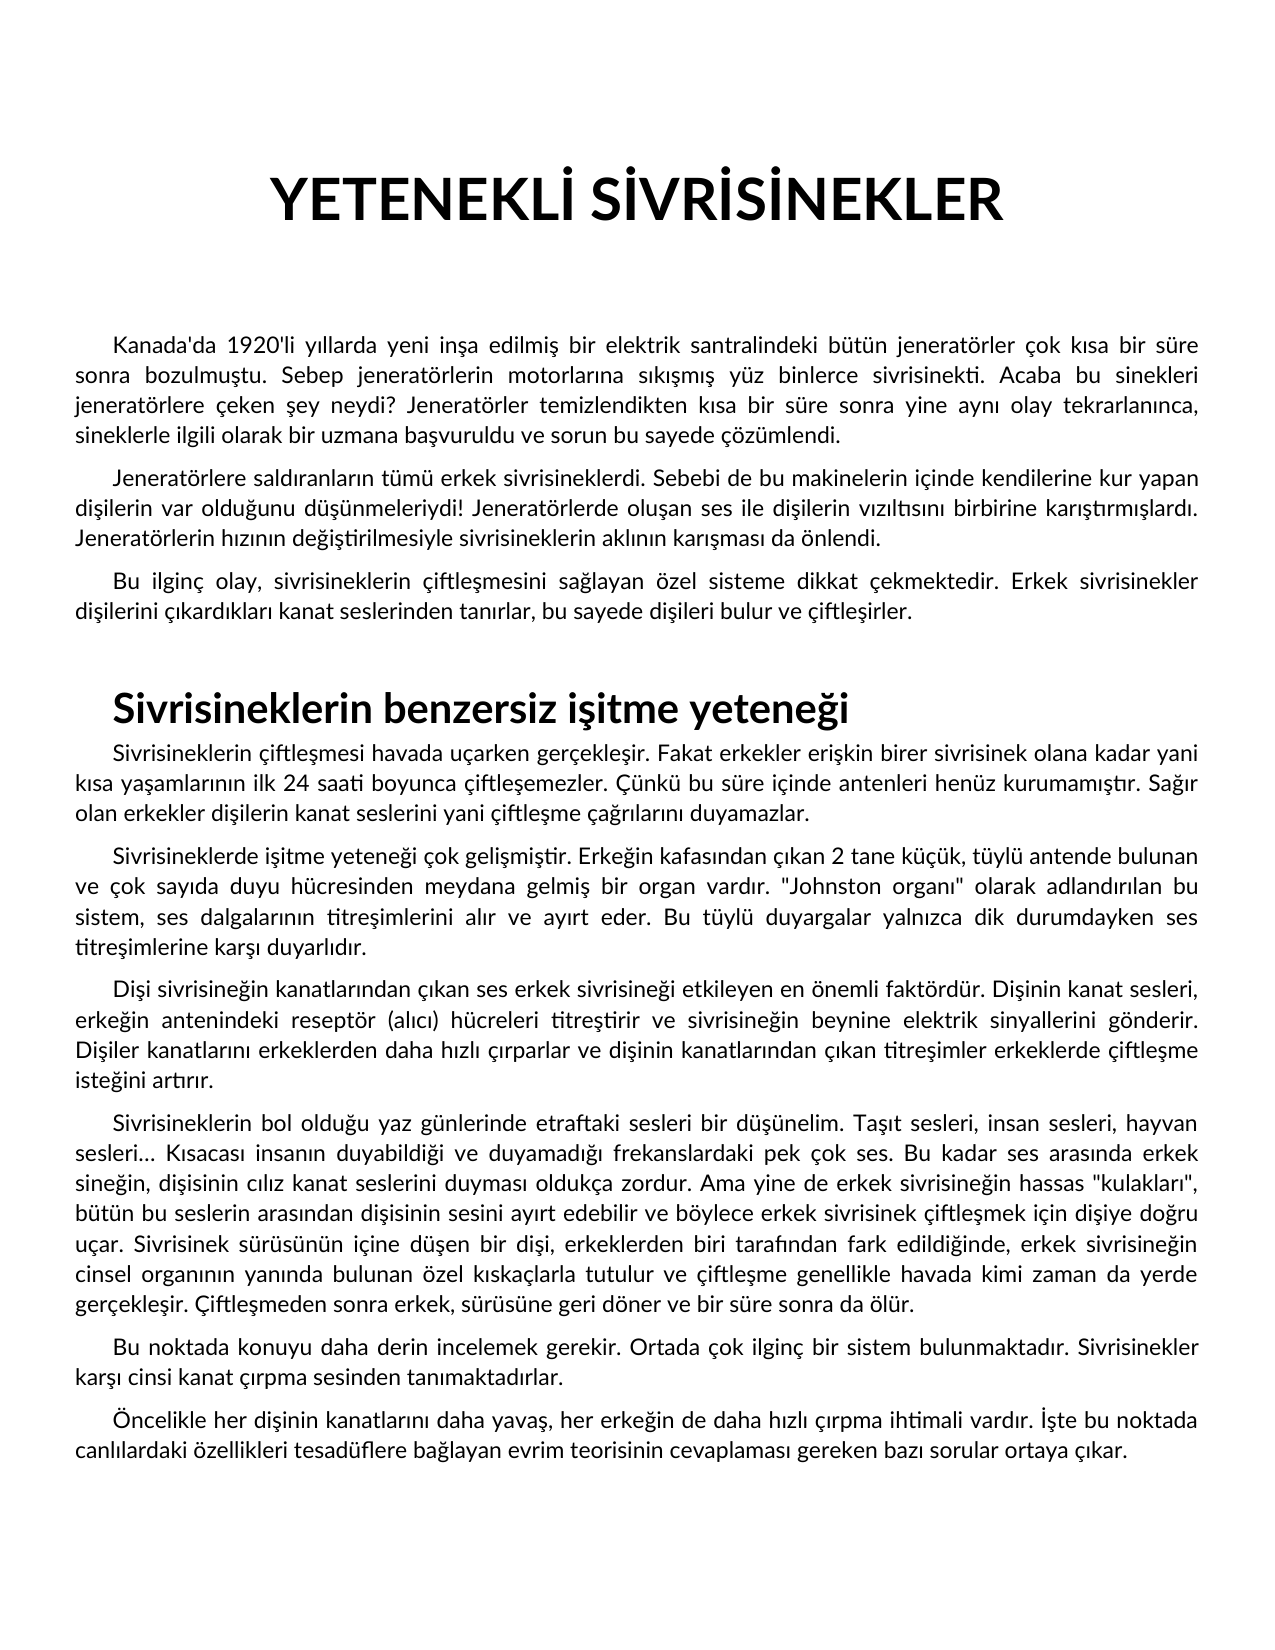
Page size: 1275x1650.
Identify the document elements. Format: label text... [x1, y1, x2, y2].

text Bu noktada konuyu daha derin incelemek gerekir. Ortada çok ilginç bir sistem bulunmaktadır. Sivrisinekler karşı cinsi kanat çırpma sesinden tanımaktadırlar. [75, 1332, 1200, 1390]
text Jeneratörlere saldıranların tümü erkek sivrisineklerdi. Sebebi de bu makinelerin içinde kendilerine kur yapan dişilerin var olduğunu düşünmeleriydi! Jeneratörlerde oluşan ses ile dişilerin vızıltısını birbirine karıştırmışlardı. Jeneratörlerin hızının değiştirilmesiyle sivrisineklerin aklının karışması da önlendi. [75, 464, 1200, 552]
text Öncelikle her dişinin kanatlarını daha yavaş, her erkeğin de daha hızlı çırpma ihtimali vardır. İşte bu noktada canlılardaki özellikleri tesadüflere bağlayan evrim teorisinin cevaplaması gereken bazı sorular ortaya çıkar. [75, 1405, 1200, 1463]
text Bu ilginç olay, sivrisineklerin çiftleşmesini sağlayan özel sisteme dikkat çekmektedir. Erkek sivrisinekler dişilerini çıkardıkları kanat seslerinden tanırlar, bu sayede dişileri bulur ve çiftleşirler. [75, 567, 1200, 624]
text Sivrisineklerin bol olduğu yaz günlerinde etraftaki sesleri bir düşünelim. Taşıt sesleri, insan sesleri, hayvan sesleri… Kısacası insanın duyabildiği ve duyamadığı frekanslardaki pek çok ses. Bu kadar ses arasında erkek sineğin, dişisinin cılız kanat seslerini duyması oldukça zordur. Ama yine de erkek sivrisineğin hassas "kulakları", bütün bu seslerin arasından dişisinin sesini ayırt edebilir ve böylece erkek sivrisinek çiftleşmek için dişiye doğru uçar. Sivrisinek sürüsünün içine düşen bir dişi, erkeklerden biri tarafından fark edildiğinde, erkek sivrisineğin cinsel organının yanında bulunan özel kıskaçlarla tutulur ve çiftleşme genellikle havada kimi zaman da yerde gerçekleşir. Çiftleşmeden sonra erkek, sürüsüne geri döner ve bir süre sonra da ölür. [75, 1108, 1200, 1317]
text Kanada'da 1920'li yıllarda yeni inşa edilmiş bir elektrik santralindeki bütün jeneratörler çok kısa bir süre sonra bozulmuştu. Sebep jeneratörlerin motorlarına sıkışmış yüz binlerce sivrisinekti. Acaba bu sinekleri jeneratörlere çeken şey neydi? Jeneratörler temizlendikten kısa bir süre sonra yine aynı olay tekrarlanınca, sineklerle ilgili olarak bir uzmana başvuruldu ve sorun bu sayede çözümlendi. [75, 330, 1200, 448]
subtitle Sivrisineklerin benzersiz işitme yeteneği [112, 682, 1200, 732]
text Sivrisineklerin çiftleşmesi havada uçarken gerçekleşir. Fakat erkekler erişkin birer sivrisinek olana kadar yani kısa yaşamlarının ilk 24 saati boyunca çiftleşemezler. Çünkü bu süre içinde antenleri henüz kurumamıştır. Sağır olan erkekler dişilerin kanat seslerini yani çiftleşme çağrılarını duyamazlar. [75, 739, 1200, 827]
text Sivrisineklerde işitme yeteneği çok gelişmiştir. Erkeğin kafasından çıkan 2 tane küçük, tüylü antende bulunan ve çok sayıda duyu hücresinden meydana gelmiş bir organ vardır. "Johnston organı" olarak adlandırılan bu sistem, ses dalgalarının titreşimlerini alır ve ayırt eder. Bu tüylü duyargalar yalnızca dik durumdayken ses titreşimlerine karşı duyarlıdır. [75, 842, 1200, 960]
text Dişi sivrisineğin kanatlarından çıkan ses erkek sivrisineği etkileyen en önemli faktördür. Dişinin kanat sesleri, erkeğin antenindeki reseptör (alıcı) hücreleri titreştirir ve sivrisineğin beynine elektrik sinyallerini gönderir. Dişiler kanatlarını erkeklerden daha hızlı çırparlar ve dişinin kanatlarından çıkan titreşimler erkeklerde çiftleşme isteğini artırır. [75, 975, 1200, 1093]
subtitle YETENEKLİ SİVRİSİNEKLER [75, 162, 1200, 232]
